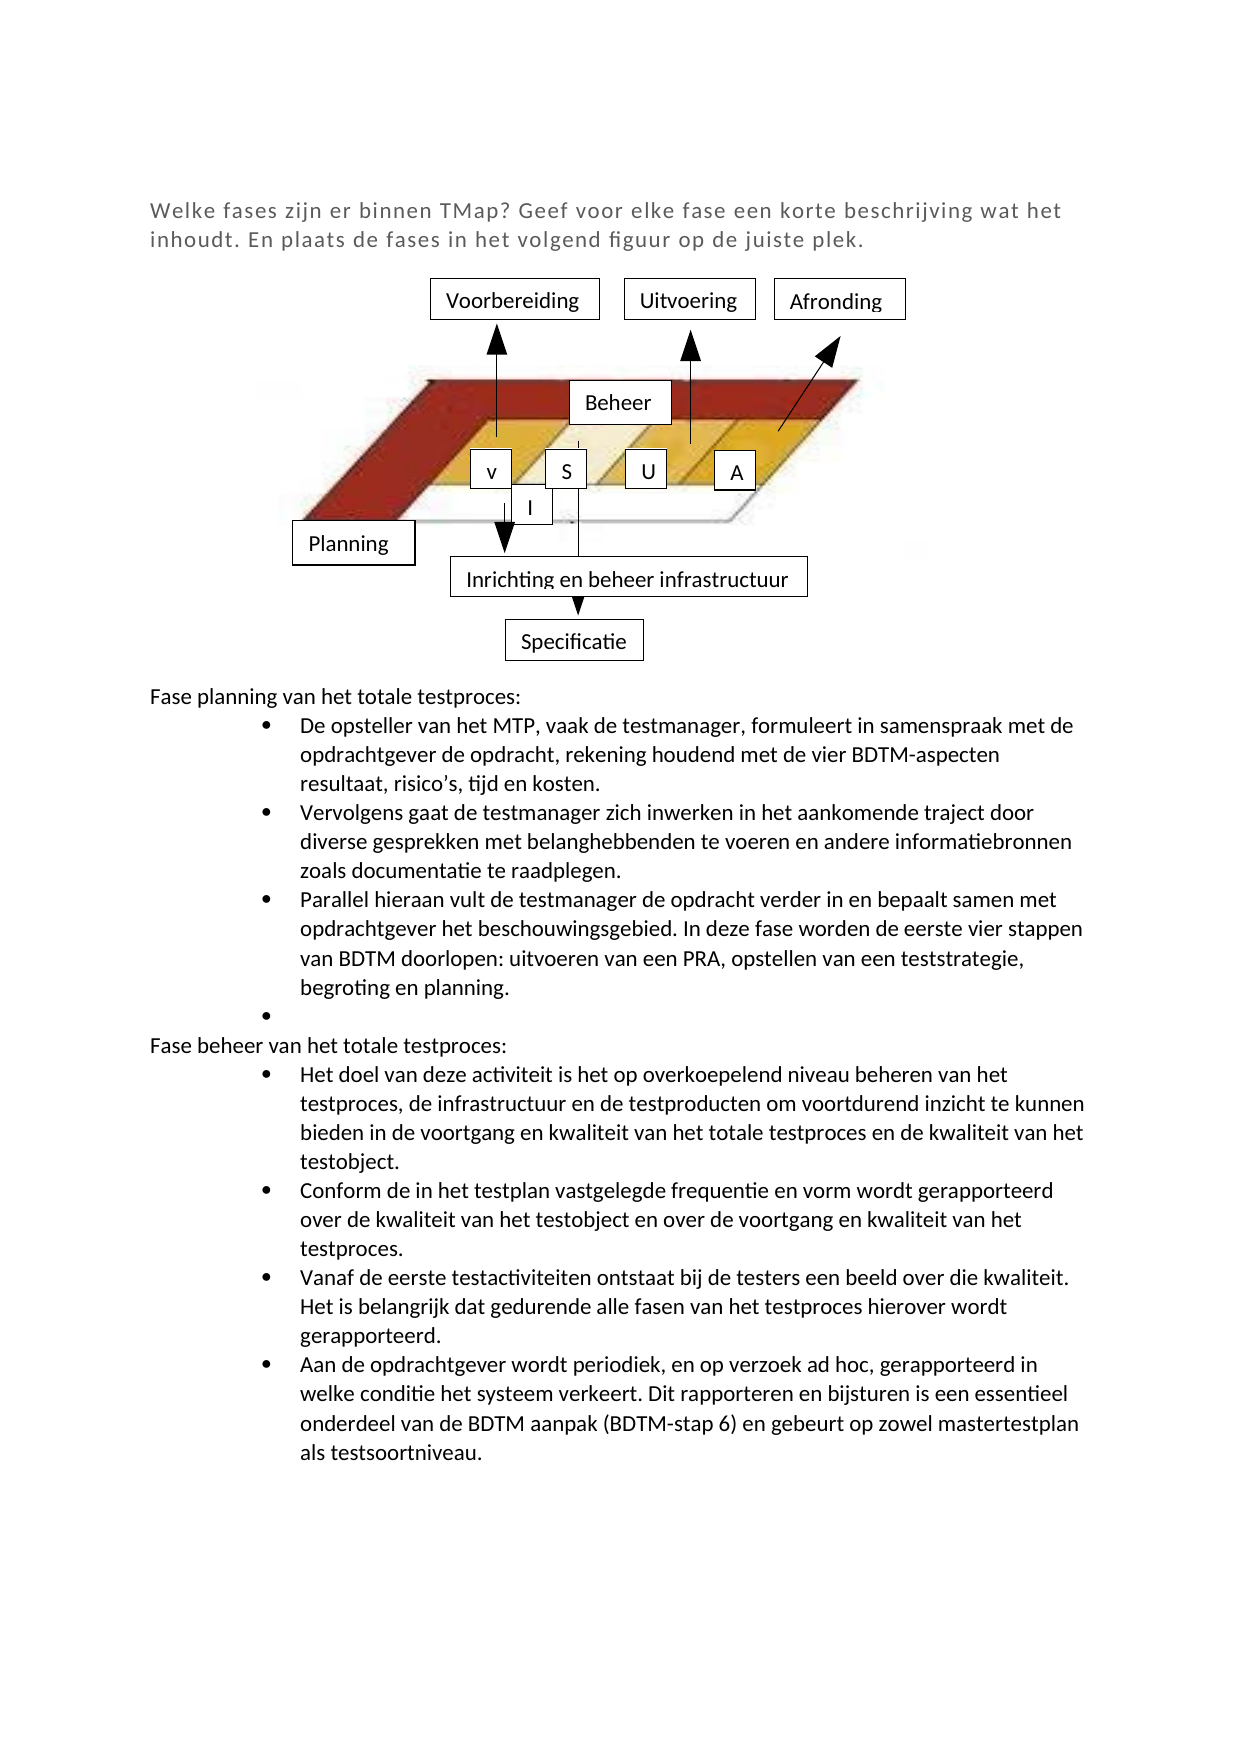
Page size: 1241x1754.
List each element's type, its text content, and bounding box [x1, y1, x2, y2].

list Vervolgens gaat de testmanager zich inwerken in het aankomende traject door diverse gesprekken met belanghebbenden te voeren en andere informatiebronnen zoals documentatie te raadplegen. [262, 798, 1090, 884]
text A [730, 458, 740, 479]
text Welke fases zijn er binnen TMap? Geef voor elke fase een korte beschrijving wat het inhoudt. En plaats de fases in het volgend figuur op de juiste plek. [150, 196, 1090, 253]
text A [730, 476, 740, 482]
list Parallel hieraan vult de testmanager de opdracht verder in en bepaalt samen met opdrachtgever het beschouwingsgebied. In deze fase worden de eerste vier stappen van BDTM doorlopen: uitvoeren van een PRA, opstellen van een teststrategie, begroting en planning. [262, 886, 1090, 1001]
text S [561, 457, 571, 480]
text Uitvoering [639, 287, 740, 312]
list Aan de opdrachtgever wordt periodiek, en op verzoek ad hoc, gerapporteerd in welke conditie het systeem verkeert. Dit rapporteren en bijsturen is een essentieel onderdeel van de BDTM aanpak (BDTM-stap 6) en gebeurt op zowel mastertestplan als testsoortniveau. [262, 1351, 1090, 1466]
text U [641, 457, 651, 480]
text Fase planning van het totale testproces: [150, 682, 1090, 710]
text Specificatie [521, 627, 628, 652]
text Beheer [585, 388, 656, 416]
text v [486, 457, 496, 476]
list Vanaf de eerste testactiviteiten ontstaat bij de testers een beeld over die kwaliteit. Het is belangrijk dat gedurende alle fasen van het testproces hierover wordt gerapporteerd. [262, 1263, 1090, 1349]
list Het doel van deze activiteit is het op overkoepelend niveau beheren van het testproces, de infrastructuur en de testproducten om voortdurend inzicht te kunnen bieden in de voortgang en kwaliteit van het totale testproces en de kwaliteit van het testobject. [262, 1060, 1090, 1175]
list Conform de in het testplan vastgelegde frequentie en vorm wordt gerapporteerd over de kwaliteit van het testobject en over de voortgang en kwaliteit van het testproces. [262, 1176, 1090, 1262]
text Inrichting en beheer infrastructuur [466, 565, 792, 588]
text Planning [308, 529, 399, 557]
list De opsteller van het MTP, vaak de testmanager, formuleert in samenspraak met de opdrachtgever de opdracht, rekening houdend met de vier BDTM-aspecten resultaat, risico’s, tijd en kosten. [262, 711, 1090, 797]
text Fase beheer van het totale testproces: [150, 1031, 1090, 1059]
text Afronding [789, 287, 890, 312]
text v [486, 469, 496, 480]
text Voorbereiding [446, 287, 584, 312]
text I [527, 493, 537, 516]
